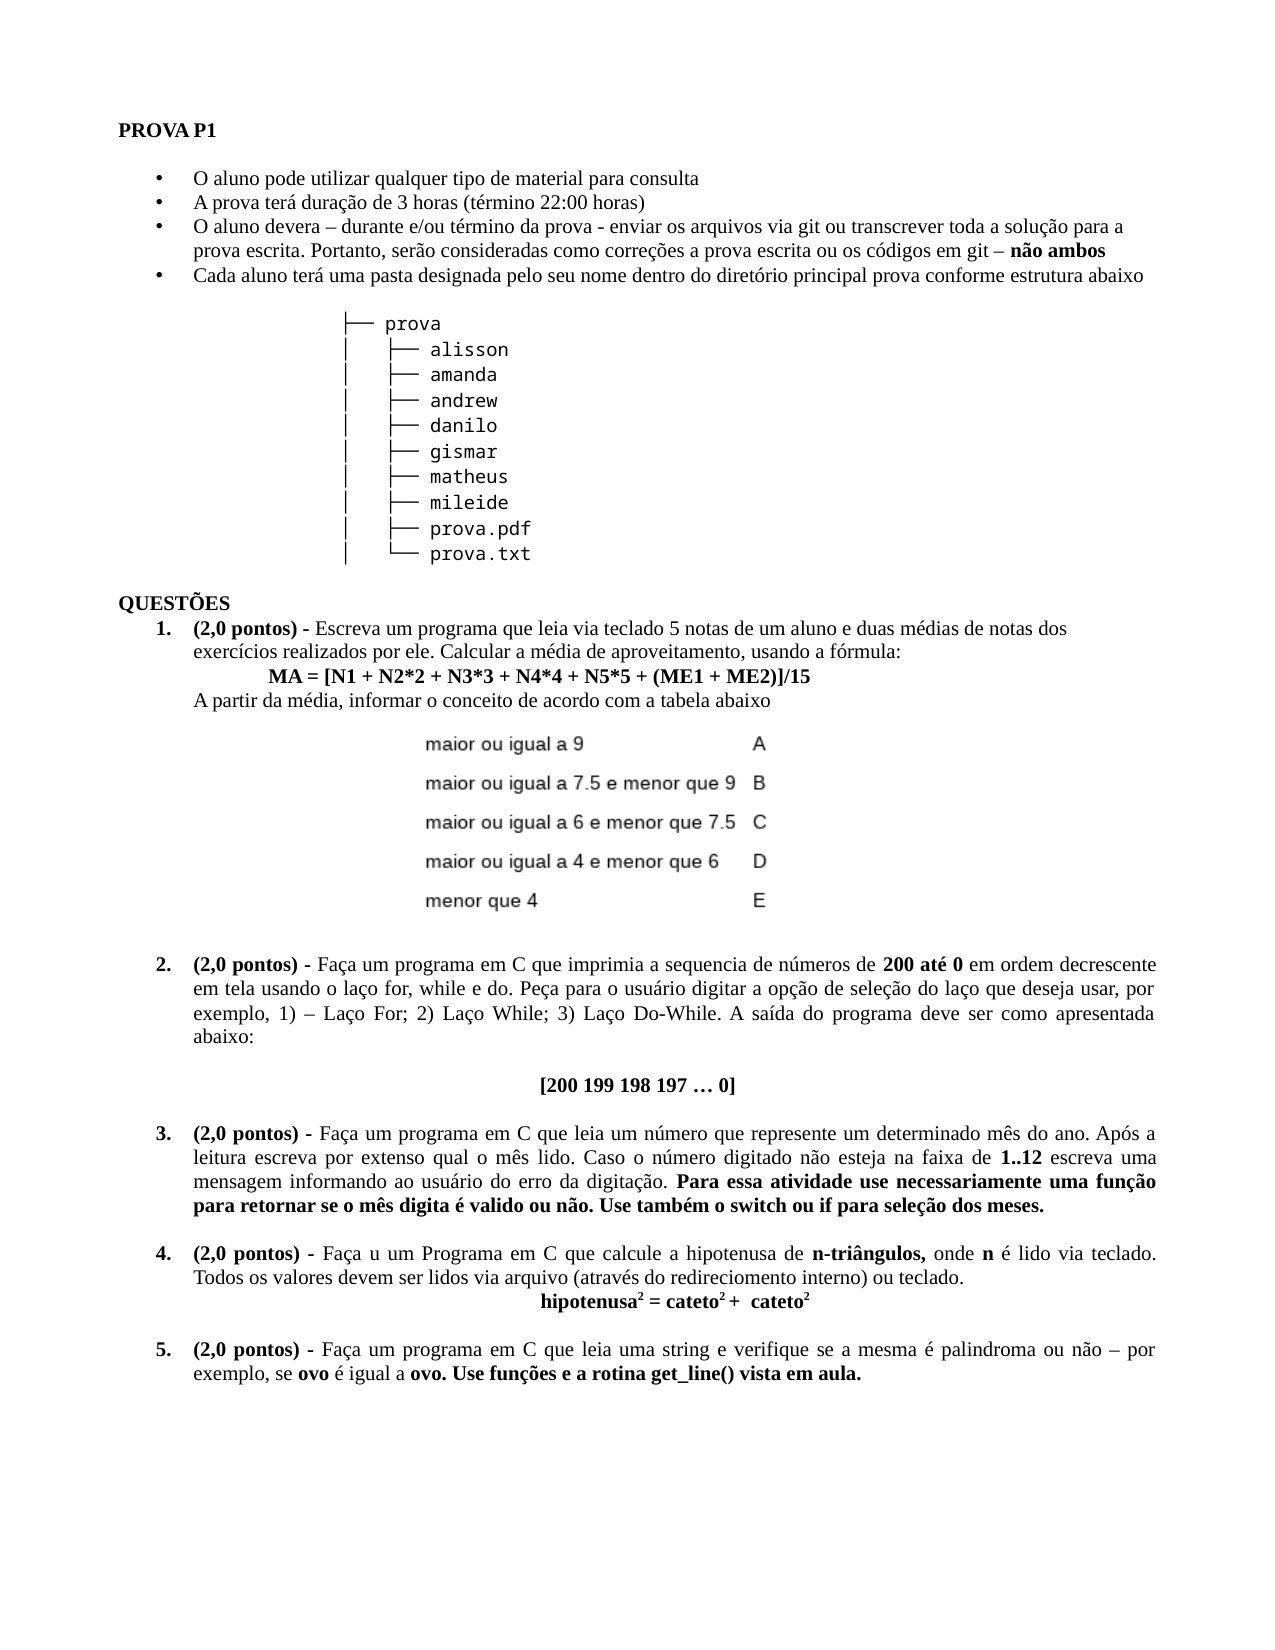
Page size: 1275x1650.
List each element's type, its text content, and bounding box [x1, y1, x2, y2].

text │ ├── matheus [340, 464, 1157, 489]
text QUESTÕES [118, 591, 1157, 615]
list Cada aluno terá uma pasta designada pelo seu nome dentro do diretório principal prova conforme estrutura abaixo [156, 262, 1157, 287]
text ├── prova [340, 311, 1157, 336]
text │ ├── gismar [340, 438, 1157, 464]
list (2,0 pontos) - Escreva um programa que leia via teclado 5 notas de um aluno e duas médias de notas dos exercícios realizados por ele. Calcular a média de aproveitamento, usando a fórmula: [156, 615, 1157, 663]
list hipotenusa2 = cateto2 + cateto2 [156, 1289, 1157, 1313]
text │ ├── prova.pdf [340, 515, 1157, 540]
text │ └── prova.txt [340, 540, 1157, 566]
list (2,0 pontos) - Faça um programa em C que imprimia a sequencia de números de 200 até 0 em ordem decrescente em tela usando o laço for, while e do. Peça para o usuário digitar a opção de seleção do laço que deseja usar, por exemplo, 1) – Laço For; 2) Laço While; 3) Laço Do-While. A saída do programa deve ser como apresentada abaixo: [156, 952, 1157, 1048]
text [200 199 198 197 … 0] [118, 1073, 1157, 1097]
list (2,0 pontos) - Faça u um Programa em C que calcule a hipotenusa de n-triângulos, onde n é lido via teclado. Todos os valores devem ser lidos via arquivo (através do redireciomento interno) ou teclado. [156, 1241, 1157, 1289]
text │ ├── mileide [340, 489, 1157, 515]
list A partir da média, informar o conceito de acordo com a tabela abaixo [156, 688, 1157, 712]
text │ ├── alisson [340, 336, 1157, 362]
list A prova terá duração de 3 horas (término 22:00 horas) [156, 190, 1157, 214]
text │ ├── andrew [340, 387, 1157, 413]
list MA = [N1 + N2*2 + N3*3 + N4*4 + N5*5 + (ME1 + ME2)]/15 [231, 663, 1157, 688]
list O aluno devera – durante e/ou término da prova - enviar os arquivos via git ou transcrever toda a solução para a prova escrita. Portanto, serão consideradas como correções a prova escrita ou os códigos em git – não ambos [156, 214, 1157, 262]
text │ ├── amanda [340, 362, 1157, 387]
picture [406, 724, 792, 917]
list O aluno pode utilizar qualquer tipo de material para consulta [156, 166, 1157, 190]
text PROVA P1 [118, 118, 1157, 166]
text │ ├── danilo [340, 413, 1157, 438]
list (2,0 pontos) - Faça um programa em C que leia uma string e verifique se a mesma é palindroma ou não – por exemplo, se ovo é igual a ovo. Use funções e a rotina get_line() vista em aula. [156, 1337, 1157, 1385]
list (2,0 pontos) - Faça um programa em C que leia um número que represente um determinado mês do ano. Após a leitura escreva por extenso qual o mês lido. Caso o número digitado não esteja na faixa de 1..12 escreva uma mensagem informando ao usuário do erro da digitação. Para essa atividade use necessariamente uma função para retornar se o mês digita é valido ou não. Use também o switch ou if para seleção dos meses. [156, 1121, 1157, 1217]
